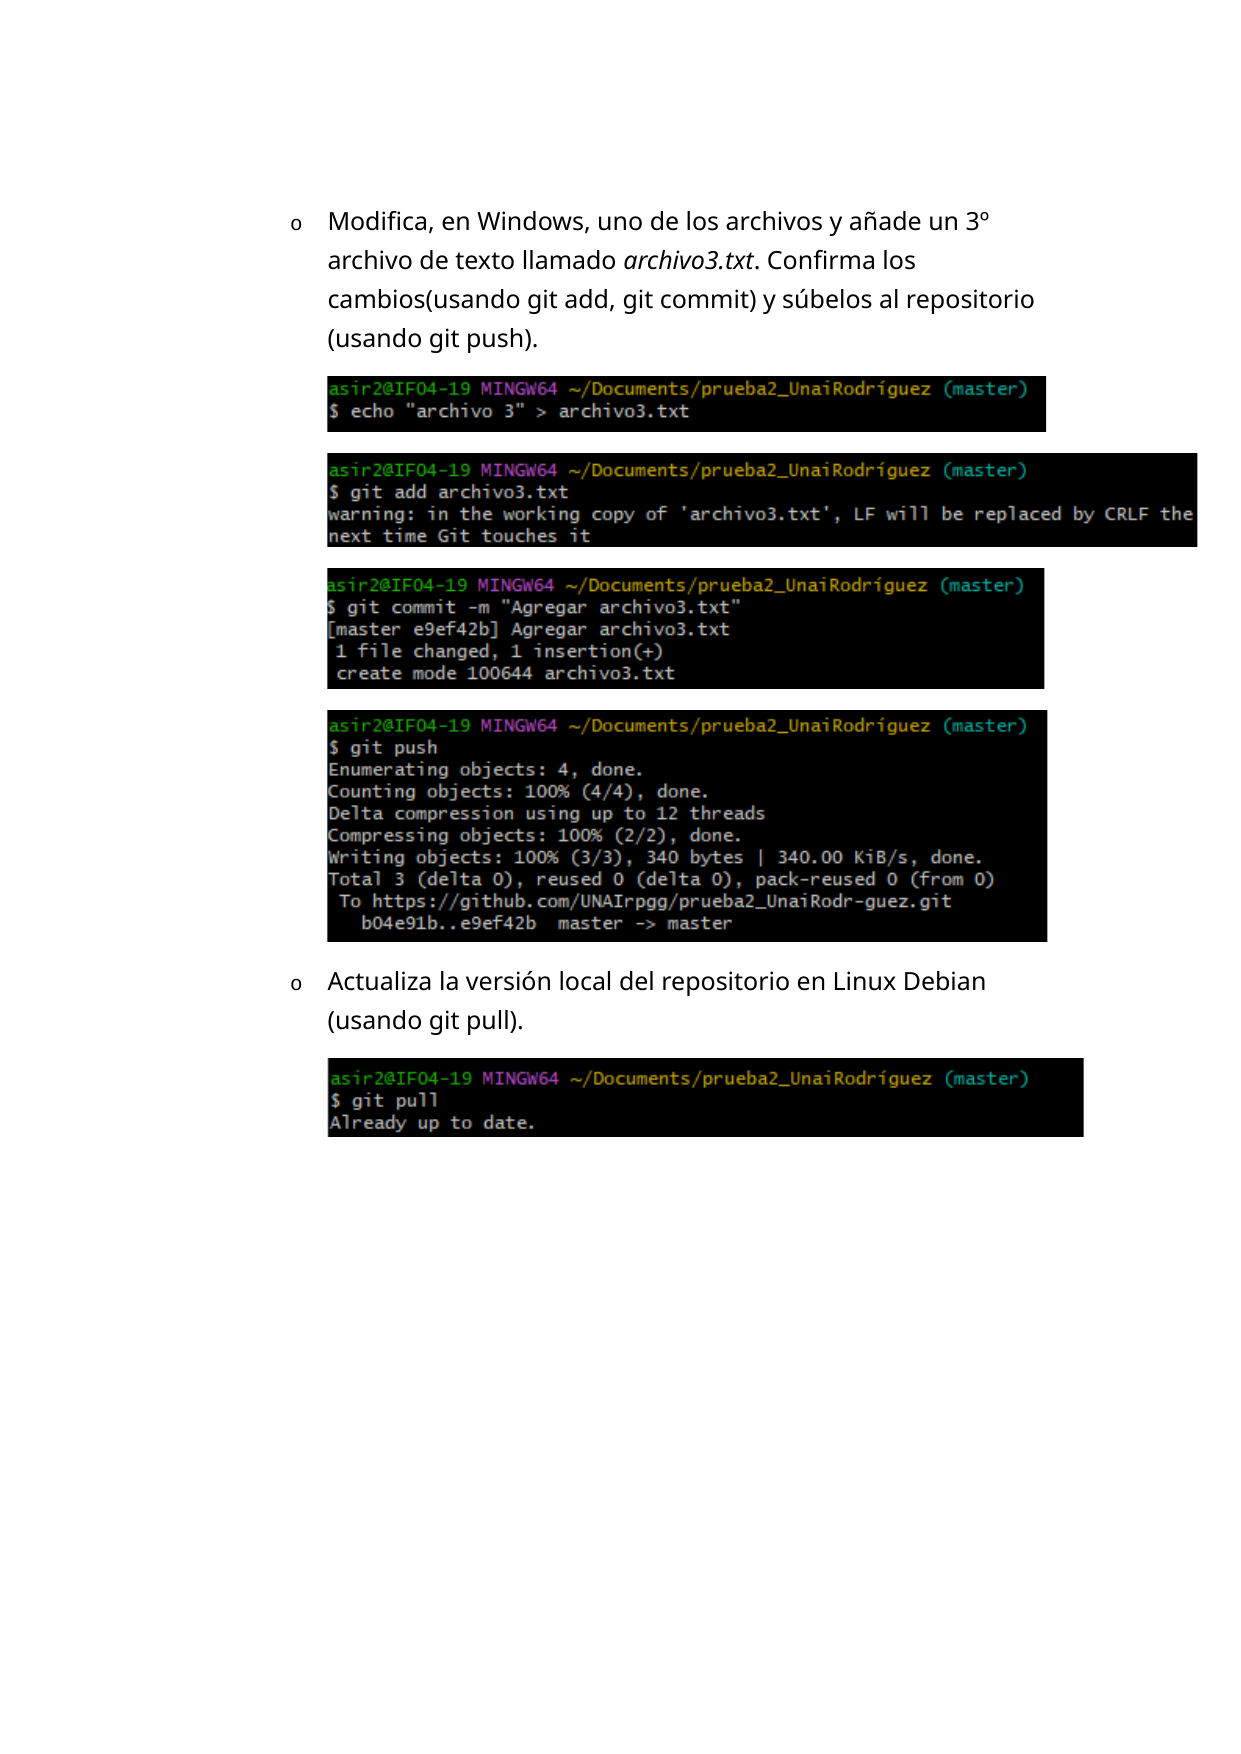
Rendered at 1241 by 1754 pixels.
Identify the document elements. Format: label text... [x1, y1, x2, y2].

list Modifica, en Windows, uno de los archivos y añade un 3º archivo de texto llamado archivo3.txt. Confirma los cambios(usando git add, git commit) y súbelos al repositorio (usando git push). [290, 203, 1063, 355]
list Actualiza la versión local del repositorio en Linux Debian (usando git pull). [290, 964, 1063, 1037]
